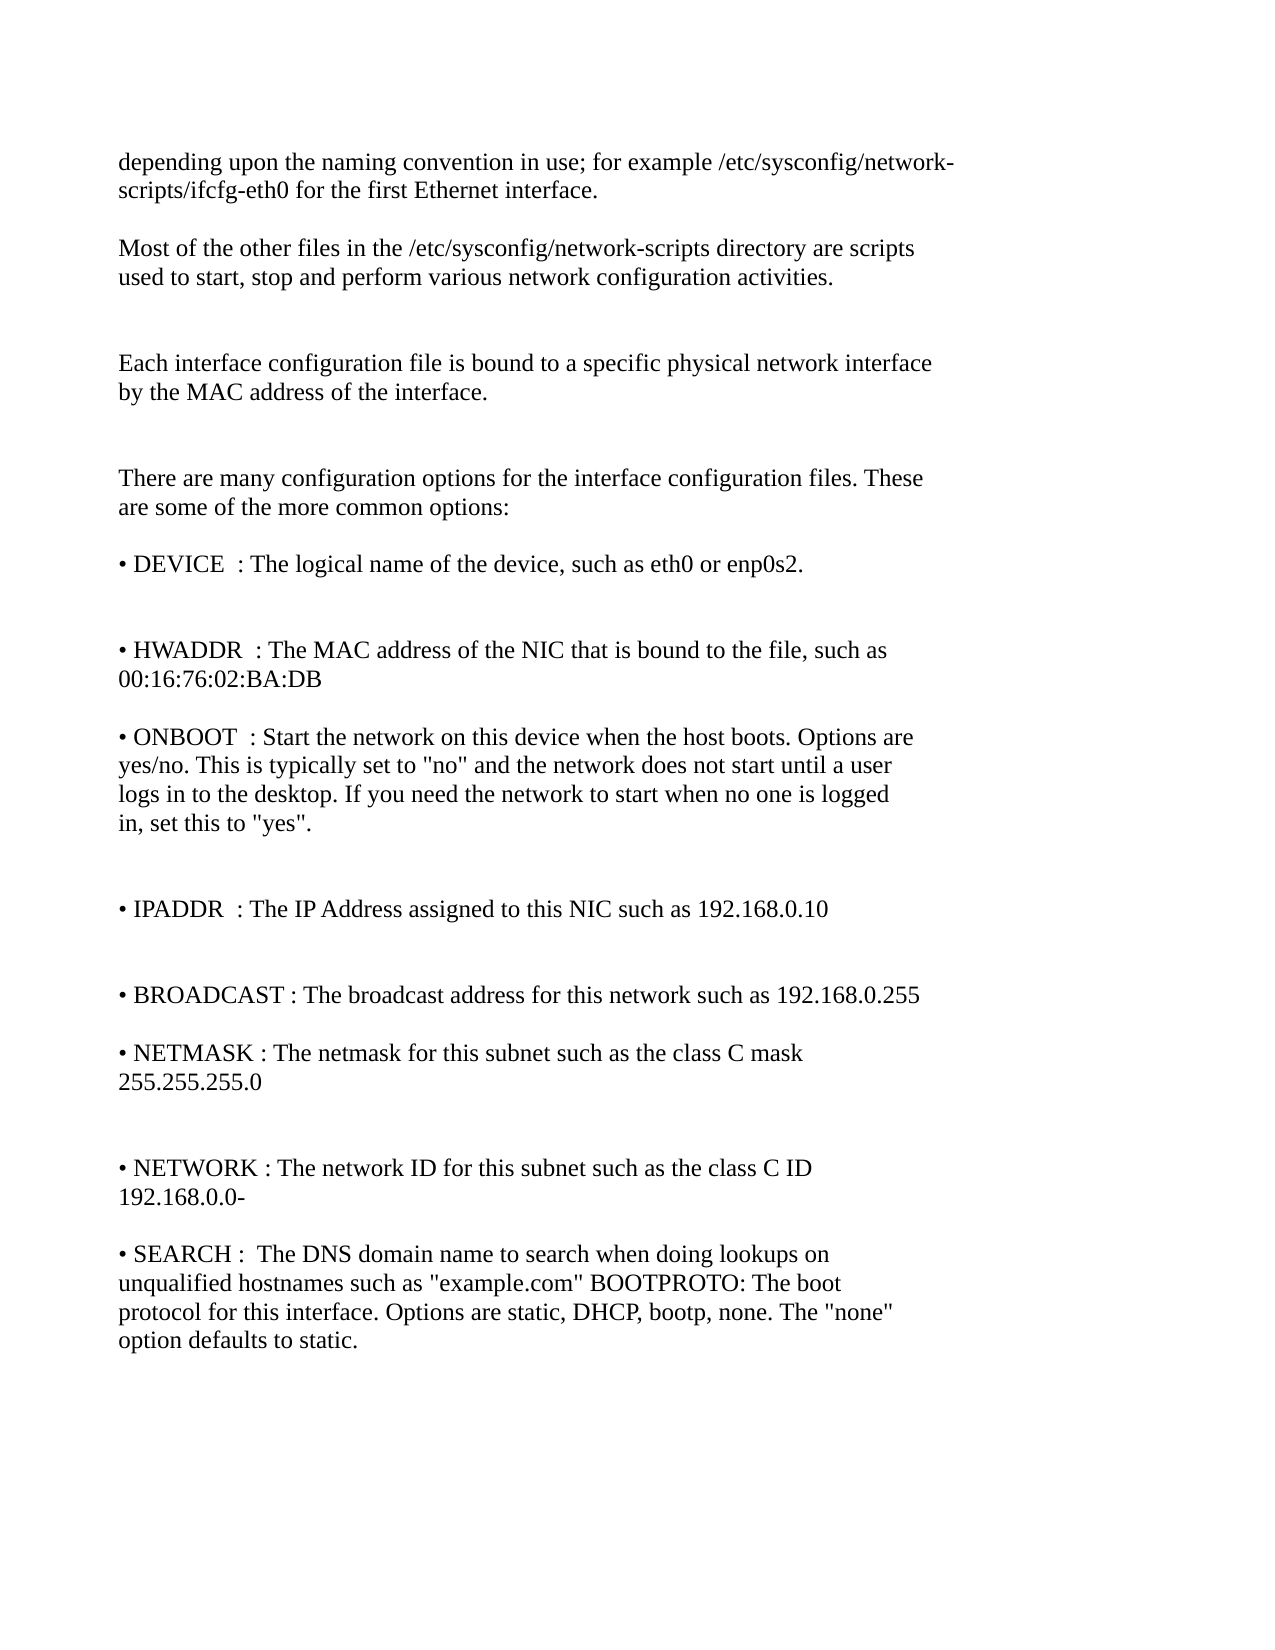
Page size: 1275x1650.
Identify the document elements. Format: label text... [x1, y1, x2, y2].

text Most of the other files in the /etc/sysconfig/network-scripts directory are scripts [118, 233, 1157, 262]
text unqualified hostnames such as "example.com" BOOTPROTO: The boot [118, 1268, 1157, 1297]
text 00:16:76:02:BA:DB [118, 664, 1157, 693]
text logs in to the desktop. If you need the network to start when no one is logged [118, 779, 1157, 808]
text protocol for this interface. Options are static, DHCP, bootp, none. The "none" [118, 1297, 1157, 1326]
text by the MAC address of the interface. [118, 377, 1157, 406]
text • HWADDR : The MAC address of the NIC that is bound to the file, such as [118, 636, 1157, 664]
text Each interface configuration file is bound to a specific physical network interface [118, 348, 1157, 377]
text • DEVICE : The logical name of the device, such as eth0 or enp0s2. [118, 549, 1157, 578]
text 255.255.255.0 [118, 1067, 1157, 1096]
text scripts/ifcfg-eth0 for the first Ethernet interface. [118, 176, 1157, 204]
text • IPADDR : The IP Address assigned to this NIC such as 192.168.0.10 [118, 894, 1157, 923]
text are some of the more common options: [118, 492, 1157, 521]
text option defaults to static. [118, 1326, 1157, 1354]
text used to start, stop and perform various network configuration activities. [118, 262, 1157, 291]
text • NETWORK : The network ID for this subnet such as the class C ID [118, 1153, 1157, 1182]
text 192.168.0.0‐ [118, 1182, 1157, 1211]
text • ONBOOT : Start the network on this device when the host boots. Options are [118, 722, 1157, 751]
text yes/no. This is typically set to "no" and the network does not start until a user [118, 751, 1157, 779]
text There are many configuration options for the interface configuration files. These [118, 463, 1157, 492]
text in, set this to "yes". [118, 808, 1157, 837]
text depending upon the naming convention in use; for example /etc/sysconfig/network- [118, 147, 1157, 176]
text • BROADCAST : The broadcast address for this network such as 192.168.0.255 [118, 981, 1157, 1009]
text • NETMASK : The netmask for this subnet such as the class C mask [118, 1038, 1157, 1067]
text • SEARCH : The DNS domain name to search when doing lookups on [118, 1239, 1157, 1268]
